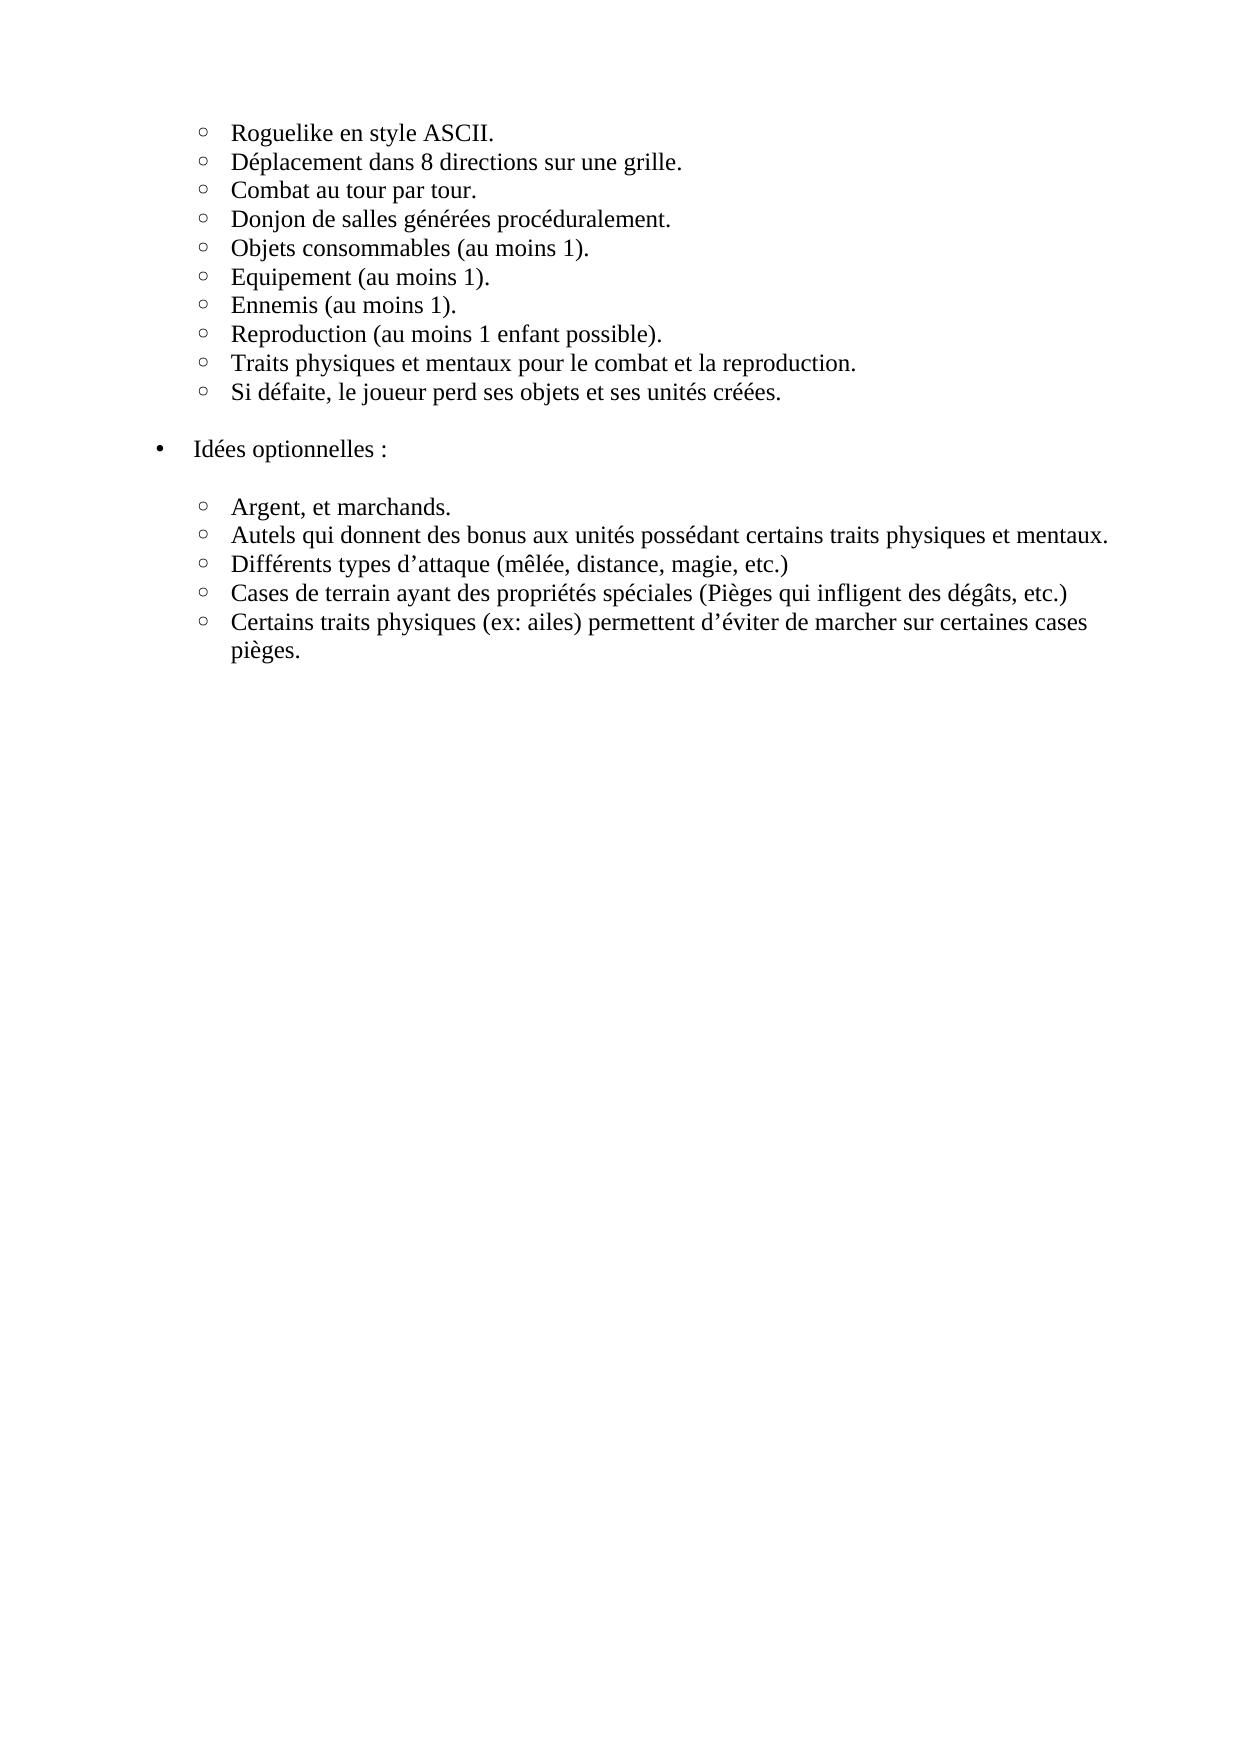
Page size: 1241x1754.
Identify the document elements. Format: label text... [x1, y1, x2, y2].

list Reproduction (au moins 1 enfant possible). [193, 319, 1122, 348]
list Cases de terrain ayant des propriétés spéciales (Pièges qui infligent des dégâts, etc.) [193, 578, 1122, 607]
list Autels qui donnent des bonus aux unités possédant certains traits physiques et mentaux. [193, 521, 1122, 549]
list Combat au tour par tour. [193, 176, 1122, 204]
list Donjon de salles générées procéduralement. [193, 204, 1122, 233]
list Si défaite, le joueur perd ses objets et ses unités créées. [193, 377, 1122, 406]
list Certains traits physiques (ex: ailes) permettent d’éviter de marcher sur certaines cases pièges. [193, 607, 1122, 664]
list Argent, et marchands. [193, 492, 1122, 521]
list Différents types d’attaque (mêlée, distance, magie, etc.) [193, 549, 1122, 578]
list Roguelike en style ASCII. [193, 118, 1122, 147]
list Equipement (au moins 1). [193, 262, 1122, 291]
list Déplacement dans 8 directions sur une grille. [193, 147, 1122, 176]
list Idées optionnelles : [156, 434, 1122, 463]
list Ennemis (au moins 1). [193, 291, 1122, 319]
list Traits physiques et mentaux pour le combat et la reproduction. [193, 348, 1122, 377]
list Objets consommables (au moins 1). [193, 233, 1122, 262]
